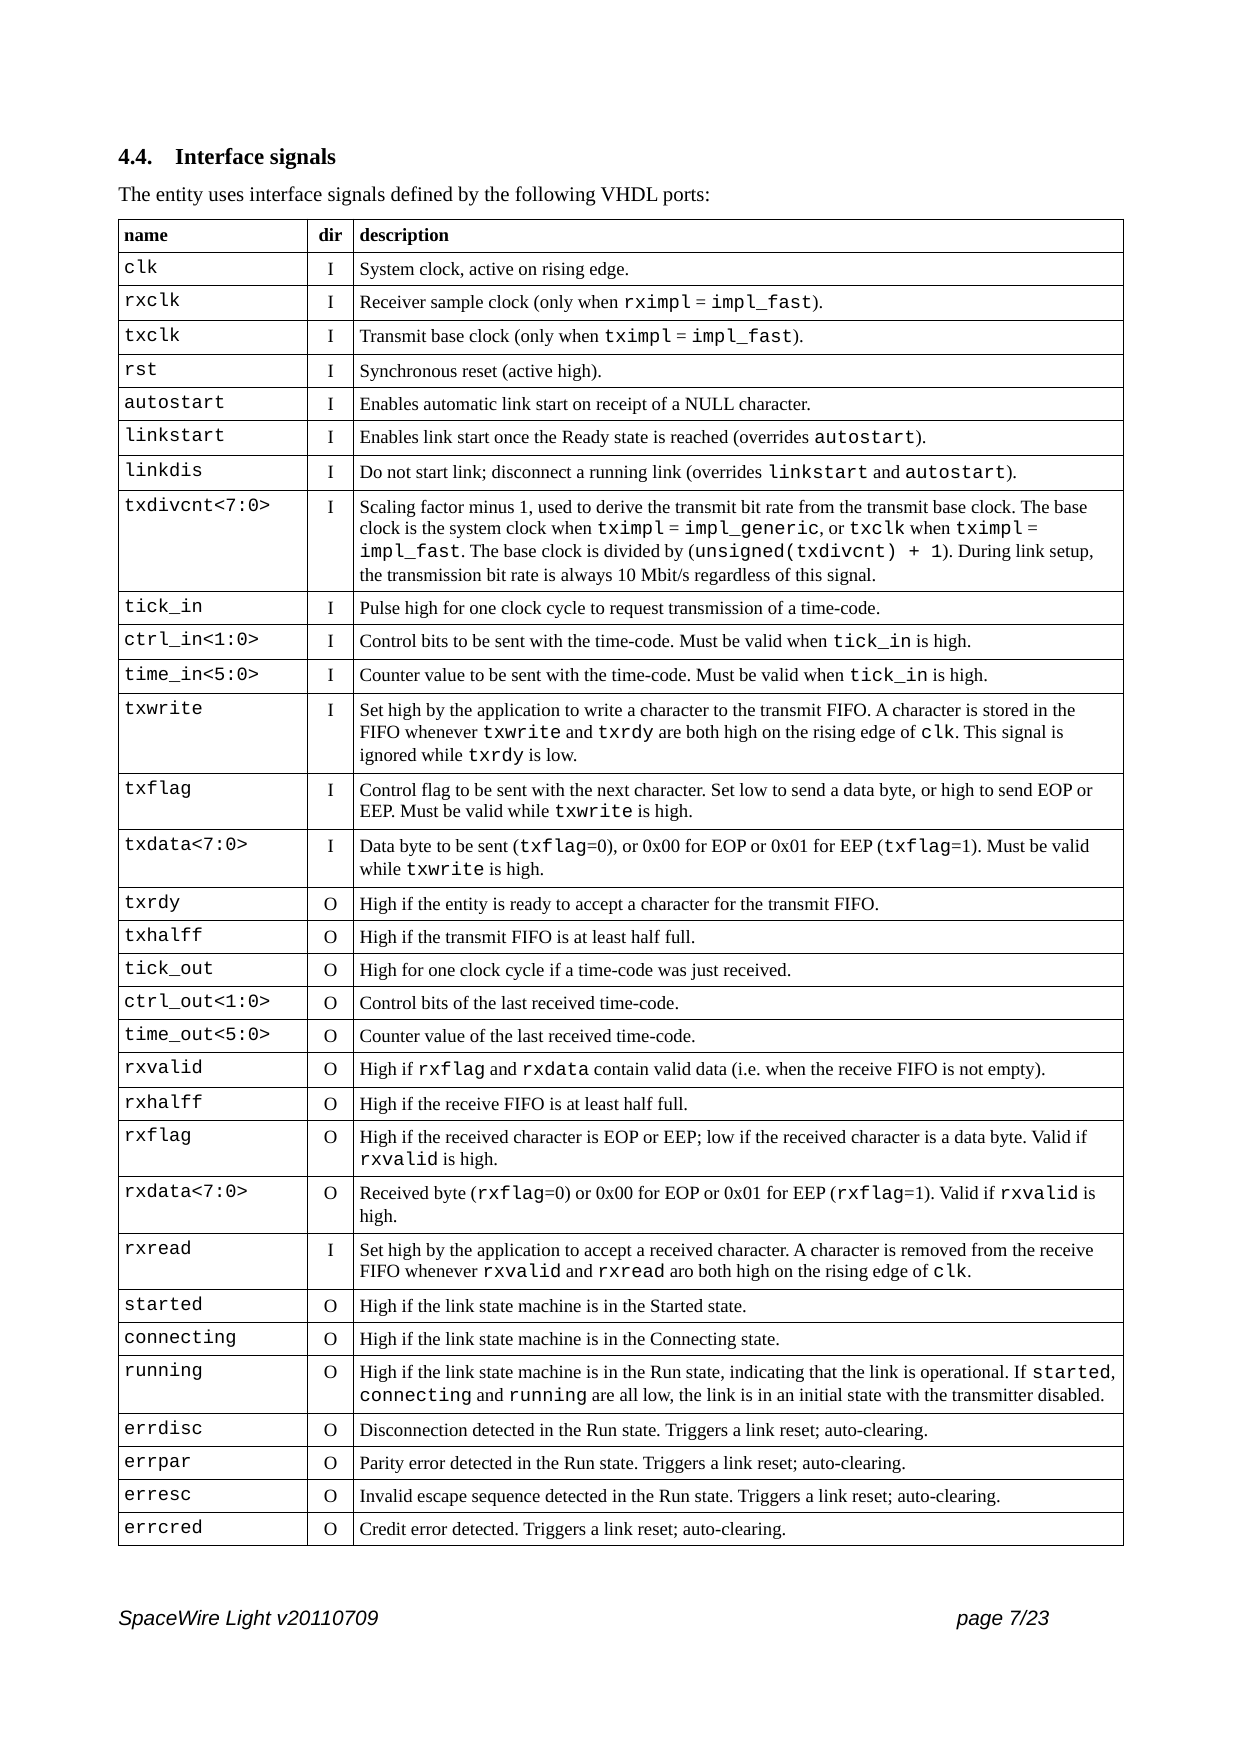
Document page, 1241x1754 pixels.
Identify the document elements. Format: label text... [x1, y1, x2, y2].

table_cell O [308, 1447, 353, 1479]
table_cell I [308, 421, 353, 455]
table_cell rxflag [119, 1121, 307, 1176]
table_cell tick_out [119, 954, 307, 986]
table_cell ctrl_in<1:0> [119, 625, 307, 658]
table_cell High if the entity is ready to accept a character for the transmit FIFO. [354, 888, 1123, 920]
table_cell rxread [119, 1234, 307, 1289]
table_cell I [308, 592, 353, 624]
table_header dir [308, 220, 353, 252]
table_cell High if rxflag and rxdata contain valid data (i.e. when the receive FIFO is not empty). [354, 1053, 1123, 1087]
table_cell I [308, 491, 353, 591]
table_header name [119, 220, 307, 252]
subtitle Interface signals [118, 143, 1122, 169]
table_cell connecting [119, 1323, 307, 1355]
table_cell Disconnection detected in the Run state. Triggers a link reset; auto-clearing. [354, 1414, 1123, 1446]
table_cell O [308, 1088, 353, 1120]
table_cell O [308, 1121, 353, 1176]
table_cell txdivcnt<7:0> [119, 491, 307, 591]
table_cell O [308, 1356, 353, 1413]
table_cell I [308, 456, 353, 490]
table_cell erresc [119, 1480, 307, 1512]
table_cell rxclk [119, 286, 307, 319]
table_cell Synchronous reset (active high). [354, 355, 1123, 387]
table_cell O [308, 987, 353, 1019]
table_cell Set high by the application to accept a received character. A character is removed from the receive FIFO whenever rxvalid and rxread aro both high on the rising edge of clk. [354, 1234, 1123, 1289]
table_cell Scaling factor minus 1, used to derive the transmit bit rate from the transmit base clock. The base clock is the system clock when tximpl = impl_generic, or txclk when tximpl = impl_fast. The base clock is divided by (unsigned(txdivcnt) + 1). During link setup, the transmission bit rate is always 10 Mbit/s regardless of this signal. [354, 491, 1123, 591]
table_cell rst [119, 355, 307, 387]
table_cell tick_in [119, 592, 307, 624]
table_cell clk [119, 253, 307, 285]
table_cell High if the link state machine is in the Started state. [354, 1290, 1123, 1322]
table_cell High if the received character is EOP or EEP; low if the received character is a data byte. Valid if rxvalid is high. [354, 1121, 1123, 1176]
table_cell running [119, 1356, 307, 1413]
table_cell O [308, 1020, 353, 1052]
table_cell Control bits of the last received time-code. [354, 987, 1123, 1019]
table_cell I [308, 1234, 353, 1289]
table_cell O [308, 921, 353, 953]
table_cell errpar [119, 1447, 307, 1479]
table_cell I [308, 694, 353, 773]
table_cell I [308, 830, 353, 887]
table_header description [354, 220, 1123, 252]
table_cell I [308, 286, 353, 319]
table_cell time_out<5:0> [119, 1020, 307, 1052]
table_cell Enables automatic link start on receipt of a NULL character. [354, 388, 1123, 420]
table_cell Enables link start once the Ready state is reached (overrides autostart). [354, 421, 1123, 455]
table_cell System clock, active on rising edge. [354, 253, 1123, 285]
table_cell Received byte (rxflag=0) or 0x00 for EOP or 0x01 for EEP (rxflag=1). Valid if rxvalid is high. [354, 1177, 1123, 1233]
table_cell Counter value to be sent with the time-code. Must be valid when tick_in is high. [354, 660, 1123, 693]
table_cell rxhalff [119, 1088, 307, 1120]
table_cell I [308, 388, 353, 420]
table_cell O [308, 1177, 353, 1233]
table_cell Parity error detected in the Run state. Triggers a link reset; auto-clearing. [354, 1447, 1123, 1479]
table_cell txrdy [119, 888, 307, 920]
table_cell started [119, 1290, 307, 1322]
table_cell Credit error detected. Triggers a link reset; auto-clearing. [354, 1513, 1123, 1545]
table_cell ctrl_out<1:0> [119, 987, 307, 1019]
table_cell errdisc [119, 1414, 307, 1446]
table_cell I [308, 660, 353, 693]
table_cell txdata<7:0> [119, 830, 307, 887]
table_cell rxdata<7:0> [119, 1177, 307, 1233]
table_cell O [308, 1323, 353, 1355]
table_cell txhalff [119, 921, 307, 953]
text The entity uses interface signals defined by the following VHDL ports: [118, 182, 1122, 206]
table_cell O [308, 954, 353, 986]
table_cell Set high by the application to write a character to the transmit FIFO. A character is stored in the FIFO whenever txwrite and txrdy are both high on the rising edge of clk. This signal is ignored while txrdy is low. [354, 694, 1123, 773]
table_cell linkstart [119, 421, 307, 455]
table_cell O [308, 1480, 353, 1512]
table_cell txwrite [119, 694, 307, 773]
table_cell linkdis [119, 456, 307, 490]
table_cell Pulse high for one clock cycle to request transmission of a time-code. [354, 592, 1123, 624]
table_cell I [308, 625, 353, 658]
table_cell I [308, 774, 353, 829]
table_cell autostart [119, 388, 307, 420]
table_cell rxvalid [119, 1053, 307, 1087]
table_cell txclk [119, 321, 307, 354]
table_cell I [308, 253, 353, 285]
table_cell O [308, 888, 353, 920]
table_cell I [308, 321, 353, 354]
table_cell High if the link state machine is in the Connecting state. [354, 1323, 1123, 1355]
table_cell Control flag to be sent with the next character. Set low to send a data byte, or high to send EOP or EEP. Must be valid while txwrite is high. [354, 774, 1123, 829]
table_cell O [308, 1290, 353, 1322]
table_cell O [308, 1053, 353, 1087]
table_cell Receiver sample clock (only when rximpl = impl_fast). [354, 286, 1123, 319]
table_cell Do not start link; disconnect a running link (overrides linkstart and autostart). [354, 456, 1123, 490]
table_cell High if the link state machine is in the Run state, indicating that the link is operational. If started, connecting and running are all low, the link is in an initial state with the transmitter disabled. [354, 1356, 1123, 1413]
table_cell I [308, 355, 353, 387]
table_cell Invalid escape sequence detected in the Run state. Triggers a link reset; auto-clearing. [354, 1480, 1123, 1512]
table_cell High for one clock cycle if a time-code was just received. [354, 954, 1123, 986]
table_cell Counter value of the last received time-code. [354, 1020, 1123, 1052]
table_cell txflag [119, 774, 307, 829]
table_cell errcred [119, 1513, 307, 1545]
table_cell time_in<5:0> [119, 660, 307, 693]
table_cell Data byte to be sent (txflag=0), or 0x00 for EOP or 0x01 for EEP (txflag=1). Must be valid while txwrite is high. [354, 830, 1123, 887]
table_cell Control bits to be sent with the time-code. Must be valid when tick_in is high. [354, 625, 1123, 658]
table_cell High if the receive FIFO is at least half full. [354, 1088, 1123, 1120]
table_cell O [308, 1414, 353, 1446]
table_cell Transmit base clock (only when tximpl = impl_fast). [354, 321, 1123, 354]
table_cell High if the transmit FIFO is at least half full. [354, 921, 1123, 953]
table_cell O [308, 1513, 353, 1545]
